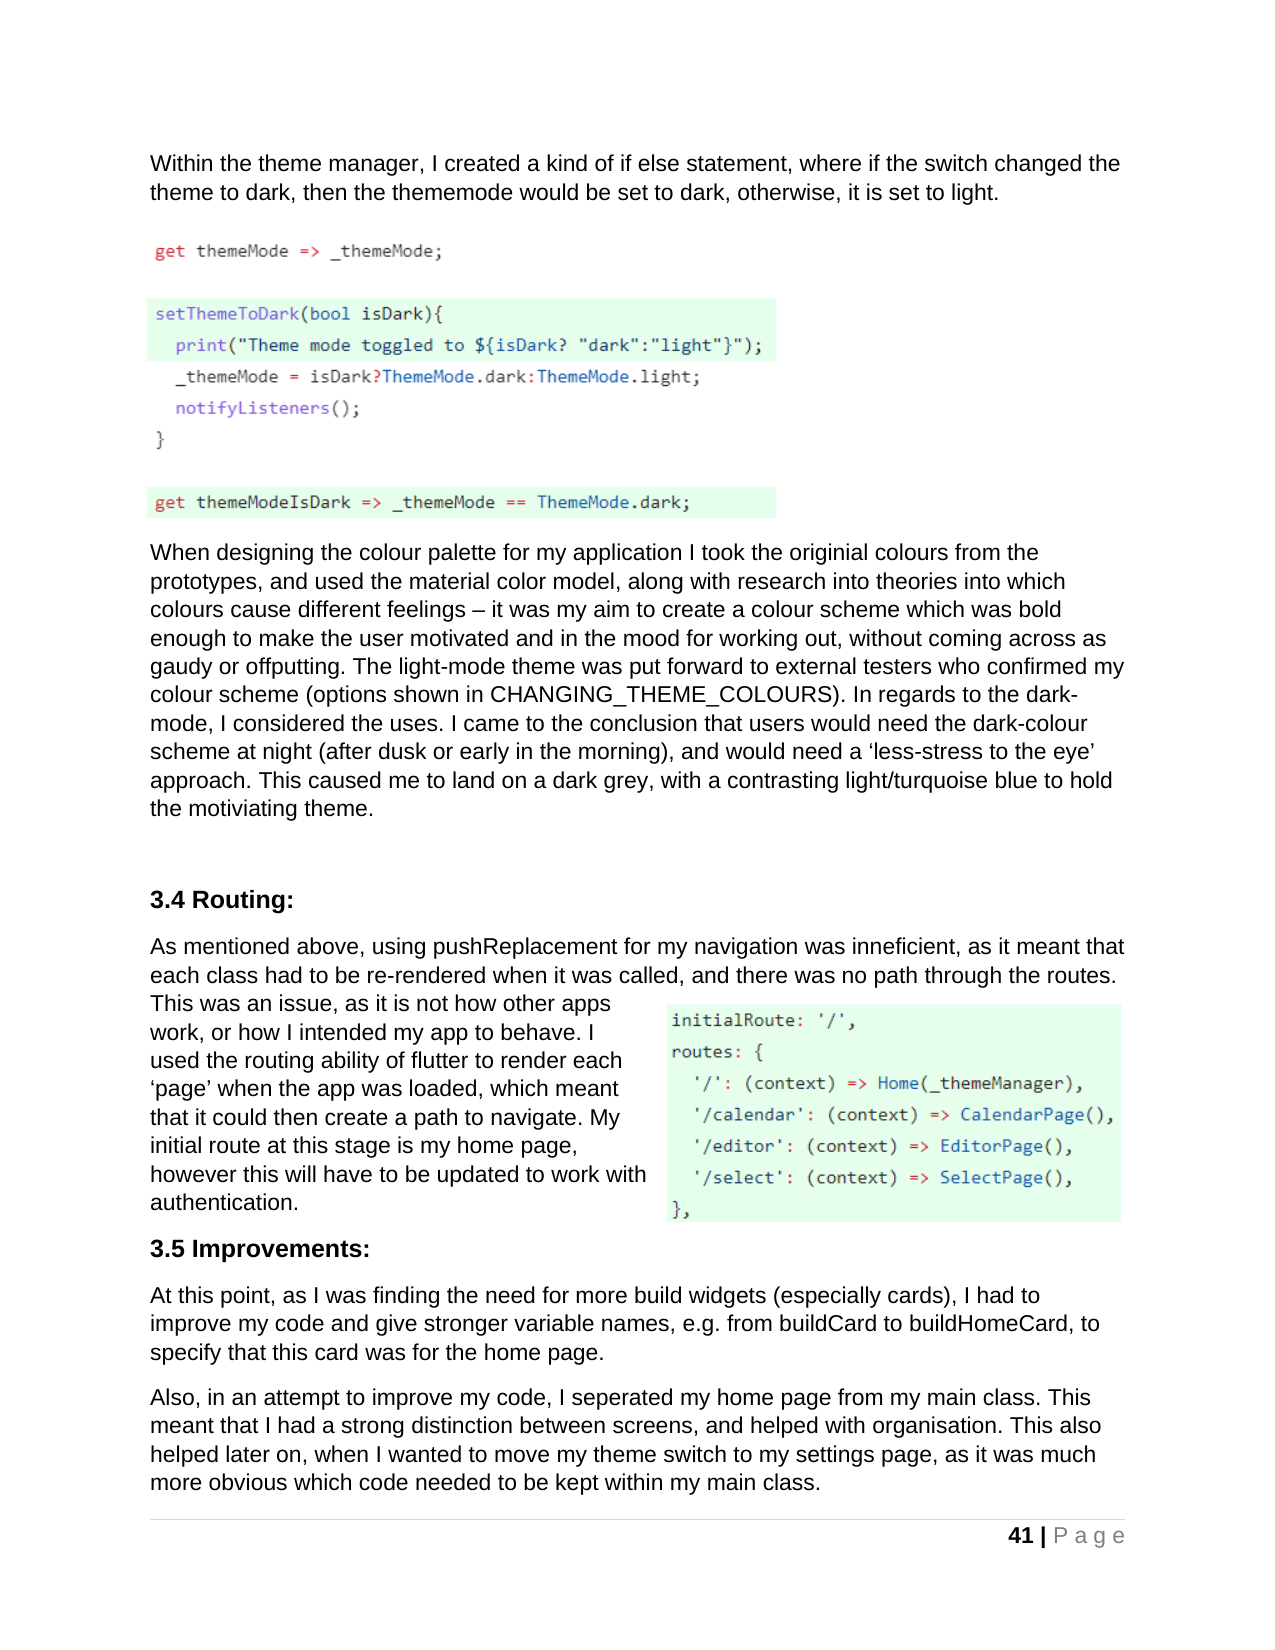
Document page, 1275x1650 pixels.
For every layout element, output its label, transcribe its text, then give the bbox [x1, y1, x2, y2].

text I changed my app icon to a logo that I have designed: [150, 1467, 775, 1493]
text 3.5 Improvements: [150, 952, 1125, 981]
text 3.6 Icon: [150, 1419, 775, 1448]
text When designing the colour palette for my application I took the originial colours from the prototypes, and used the material color model, along with research into theories into which colours cause different feelings – it was my aim to create a colour scheme which was bold enough to make the user motivated and in the mood for working out, without coming across as gaudy or offputting. The light-mode theme was put forward to external testers who confirmed my colour scheme (options shown in CHANGING_THEME_COLOURS). In regards to the dark-mode, I considered the uses. I came to the conclusion that users would need the dark-colour scheme at night (after dusk or early in the morning), and would need a ‘less-stress to the eye’ approach. This caused me to land on a dark grey, with a contrasting light/turquoise blue to hold the motiviating theme. [150, 285, 1125, 568]
text At this point, as I was finding the need for more build widgets (especially cards), I had to improve my code and give stronger variable names, e.g. from buildCard to buildHomeCard, to specify that this card was for the home page. [150, 999, 1125, 1083]
picture [696, 747, 1125, 971]
text As mentioned at the start of this section, I have been using Git and Github as version control. Another feature of this is that I can create issues, and then once fixed, I can add this to my commit, and it will link my commit to the fix of the issue. This is useful to me as it shows me how I fixed issues throughout, and how I can fix such issues if they arrise in the future. [150, 1232, 1125, 1400]
text 3.4 Routing: [150, 631, 1125, 660]
picture [775, 1309, 1137, 1650]
text Also, in an attempt to improve my code, I seperated my home page from my main class. This meant that I had a strong distinction between screens, and helped with organisation. This also helped later on, when I wanted to move my theme switch to my settings page, as it was much more obvious which code needed to be kept within my main class. [150, 1101, 1125, 1213]
text As mentioned above, using pushReplacement for my navigation was inneficient, as it meant that each class had to be re-rendered when it was called, and there was no path through the routes. This was an issue, as it is not how other apps work, or how I intended my app to behave. I used the routing ability of flutter to render each ‘page’ when the app was loaded, which meant that it could then create a path to navigate. My initial route at this stage is my home page, however this will have to be updated to work with authentication. [150, 679, 1125, 933]
